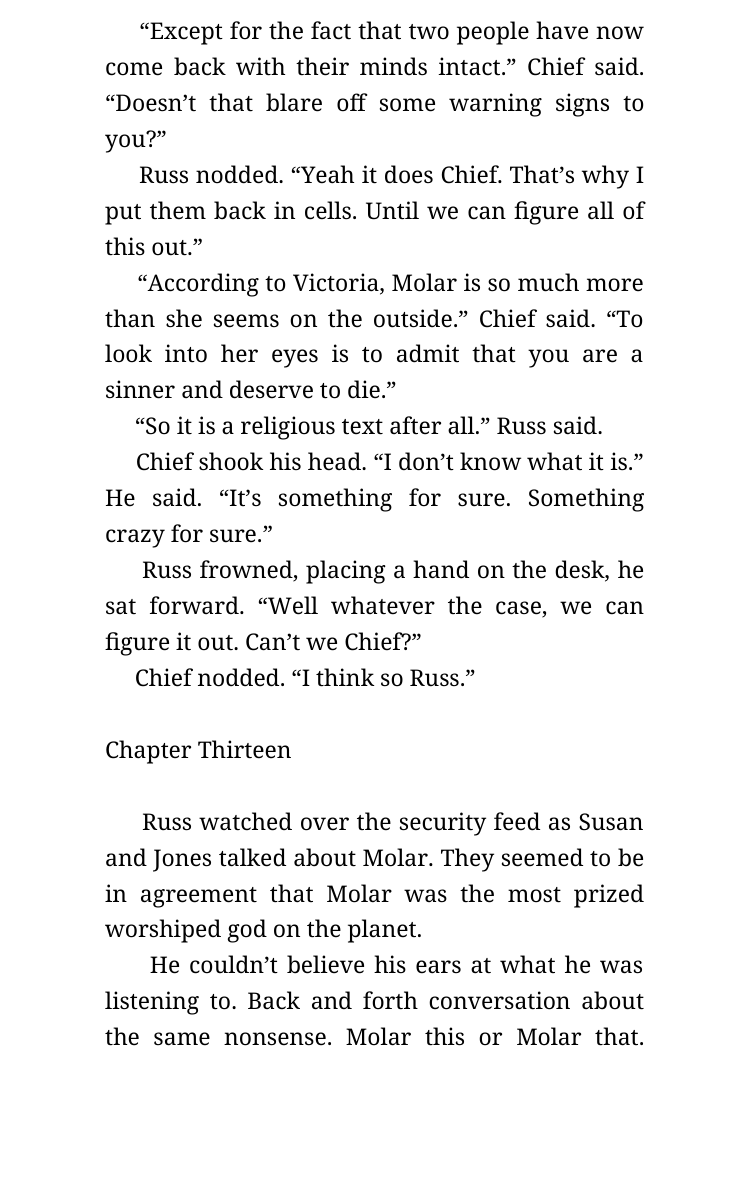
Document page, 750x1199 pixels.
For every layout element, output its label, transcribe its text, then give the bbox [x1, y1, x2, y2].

text “Except for the fact that two people have now come back with their minds intact.” Chief said. “Doesn’t that blare off some warning signs to you?” [105, 15, 645, 154]
text Russ nodded. “Yeah it does Chief. That’s why I put them back in cells. Until we can figure all of this out.” [105, 159, 645, 262]
text Chapter Thirteen [105, 734, 645, 765]
text He couldn’t believe his ears at what he was listening to. Back and forth conversation about the same nonsense. Molar this or Molar that. [105, 949, 645, 1052]
text Russ watched over the security feed as Susan and Jones talked about Molar. They seemed to be in agreement that Molar was the most prized worshiped god on the planet. [105, 806, 645, 945]
text Russ frowned, placing a hand on the desk, he sat forward. “Well whatever the case, we can figure it out. Can’t we Chief?” [105, 554, 645, 657]
text Chief nodded. “I think so Russ.” [105, 662, 645, 693]
text “So it is a religious text after all.” Russ said. [105, 410, 645, 442]
text “According to Victoria, Molar is so much more than she seems on the outside.” Chief said. “To look into her eyes is to admit that you are a sinner and deserve to die.” [105, 267, 645, 406]
text Chief shook his head. “I don’t know what it is.” He said. “It’s something for sure. Something crazy for sure.” [105, 446, 645, 549]
